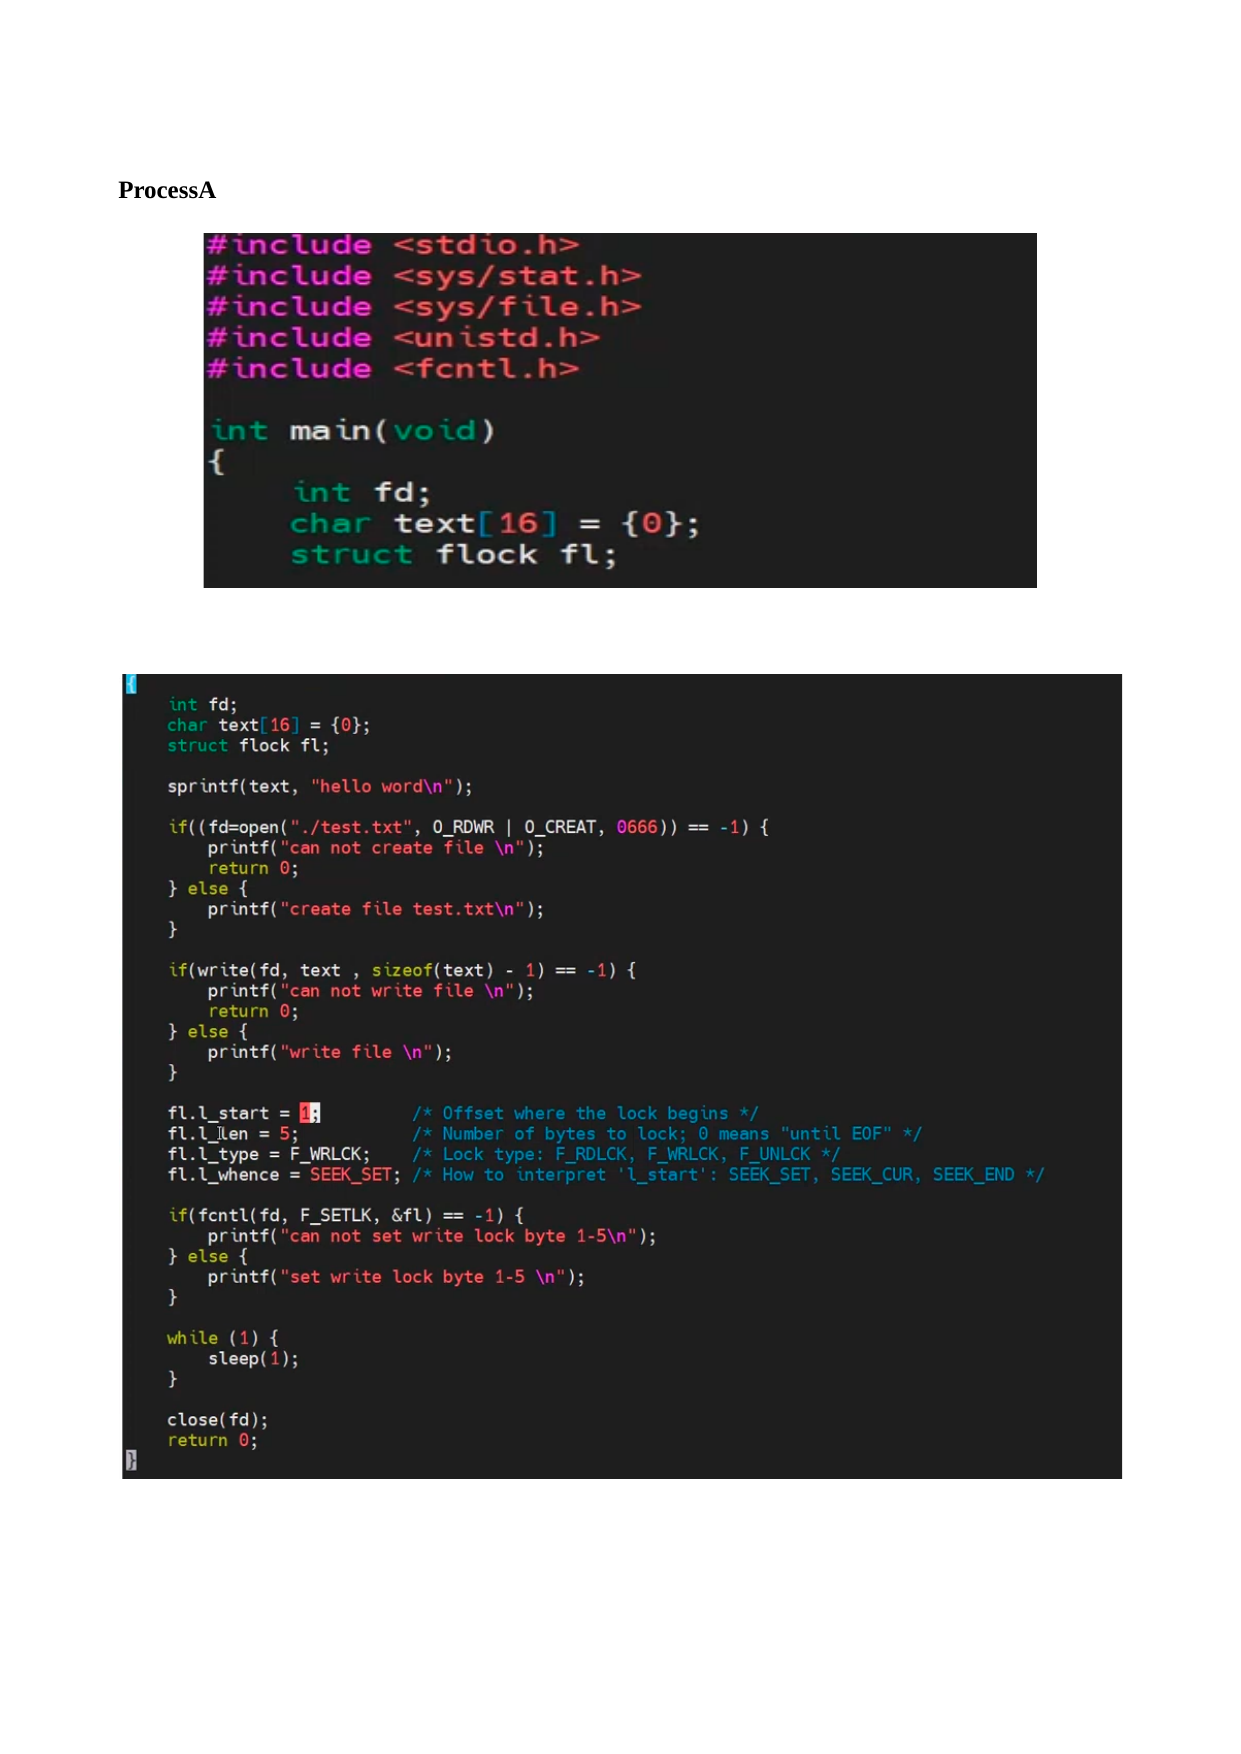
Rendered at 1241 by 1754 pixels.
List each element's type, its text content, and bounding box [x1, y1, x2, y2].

picture [203, 233, 1037, 588]
picture [118, 674, 1123, 1479]
text ProcessA [118, 176, 1122, 204]
